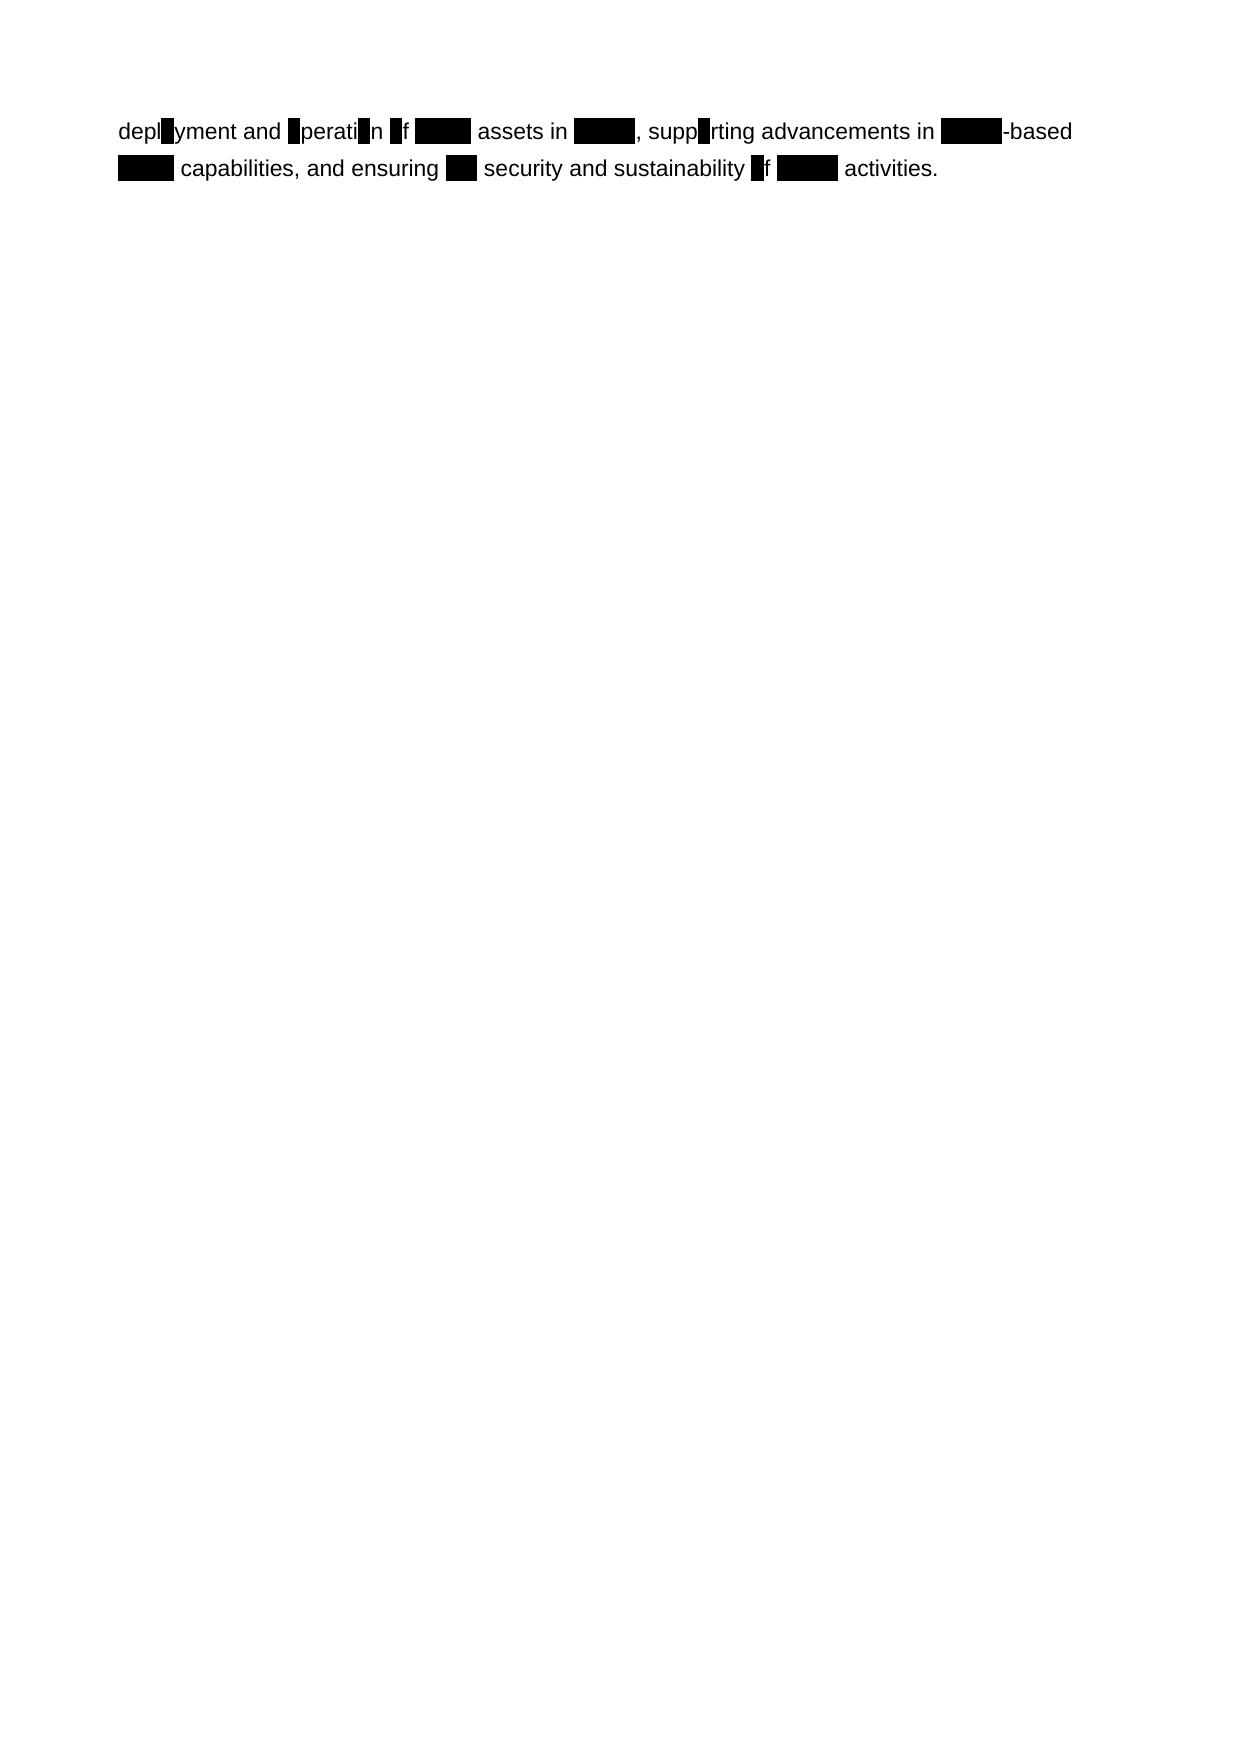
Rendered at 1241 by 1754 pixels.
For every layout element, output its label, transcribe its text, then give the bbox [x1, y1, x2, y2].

text deployment and operation of cyber assets in space, supporting advancements in space-based cyber capabilities, and ensuring the security and sustainability of space activities. [118, 118, 1122, 181]
